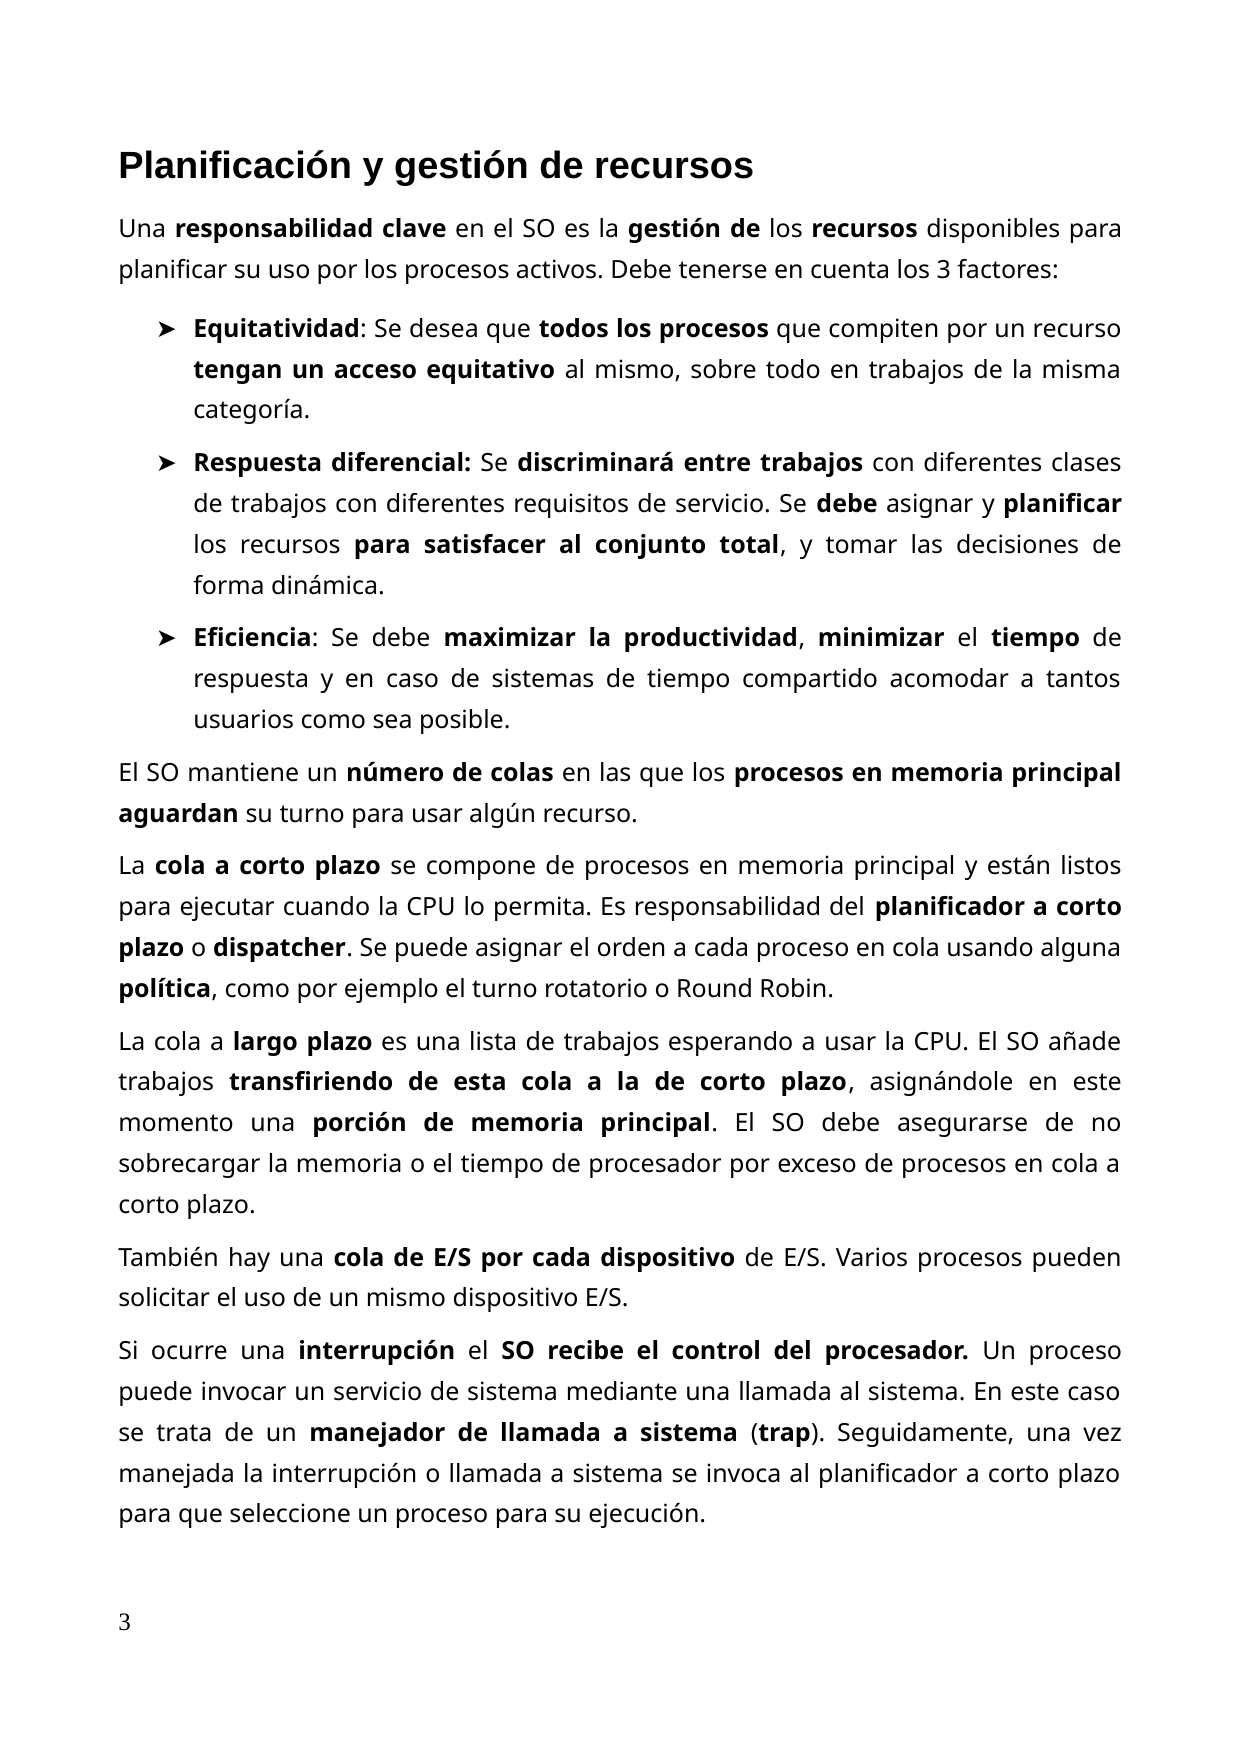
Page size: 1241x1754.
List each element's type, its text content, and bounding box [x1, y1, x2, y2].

list Respuesta diferencial: Se discriminará entre trabajos con diferentes clases de trabajos con diferentes requisitos de servicio. Se debe asignar y planificar los recursos para satisfacer al conjunto total, y tomar las decisiones de forma dinámica. [156, 445, 1122, 601]
list Si ocurre una interrupción el SO recibe el control del procesador. Un proceso puede invocar un servicio de sistema mediante una llamada al sistema. En este caso se trata de un manejador de llamada a sistema (trap). Seguidamente, una vez manejada la interrupción o llamada a sistema se invoca al planificador a corto plazo para que seleccione un proceso para su ejecución. [118, 1333, 1122, 1530]
subtitle Planificación y gestión de recursos [118, 143, 1122, 187]
list El SO mantiene un número de colas en las que los procesos en memoria principal aguardan su turno para usar algún recurso. [118, 754, 1122, 829]
list La cola a largo plazo es una lista de trabajos esperando a usar la CPU. El SO añade trabajos transfiriendo de esta cola a la de corto plazo, asignándole en este momento una porción de memoria principal. El SO debe asegurarse de no sobrecargar la memoria o el tiempo de procesador por exceso de procesos en cola a corto plazo. [118, 1023, 1122, 1221]
list Equitatividad: Se desea que todos los procesos que compiten por un recurso tengan un acceso equitativo al mismo, sobre todo en trabajos de la misma categoría. [156, 310, 1122, 426]
list Eficiencia: Se debe maximizar la productividad, minimizar el tiempo de respuesta y en caso de sistemas de tiempo compartido acomodar a tantos usuarios como sea posible. [156, 620, 1122, 736]
list También hay una cola de E/S por cada dispositivo de E/S. Varios procesos pueden solicitar el uso de un mismo dispositivo E/S. [118, 1239, 1122, 1314]
text Una responsabilidad clave en el SO es la gestión de los recursos disponibles para planificar su uso por los procesos activos. Debe tenerse en cuenta los 3 factores: [118, 211, 1122, 286]
list La cola a corto plazo se compone de procesos en memoria principal y están listos para ejecutar cuando la CPU lo permita. Es responsabilidad del planificador a corto plazo o dispatcher. Se puede asignar el orden a cada proceso en cola usando alguna política, como por ejemplo el turno rotatorio o Round Robin. [118, 848, 1122, 1004]
